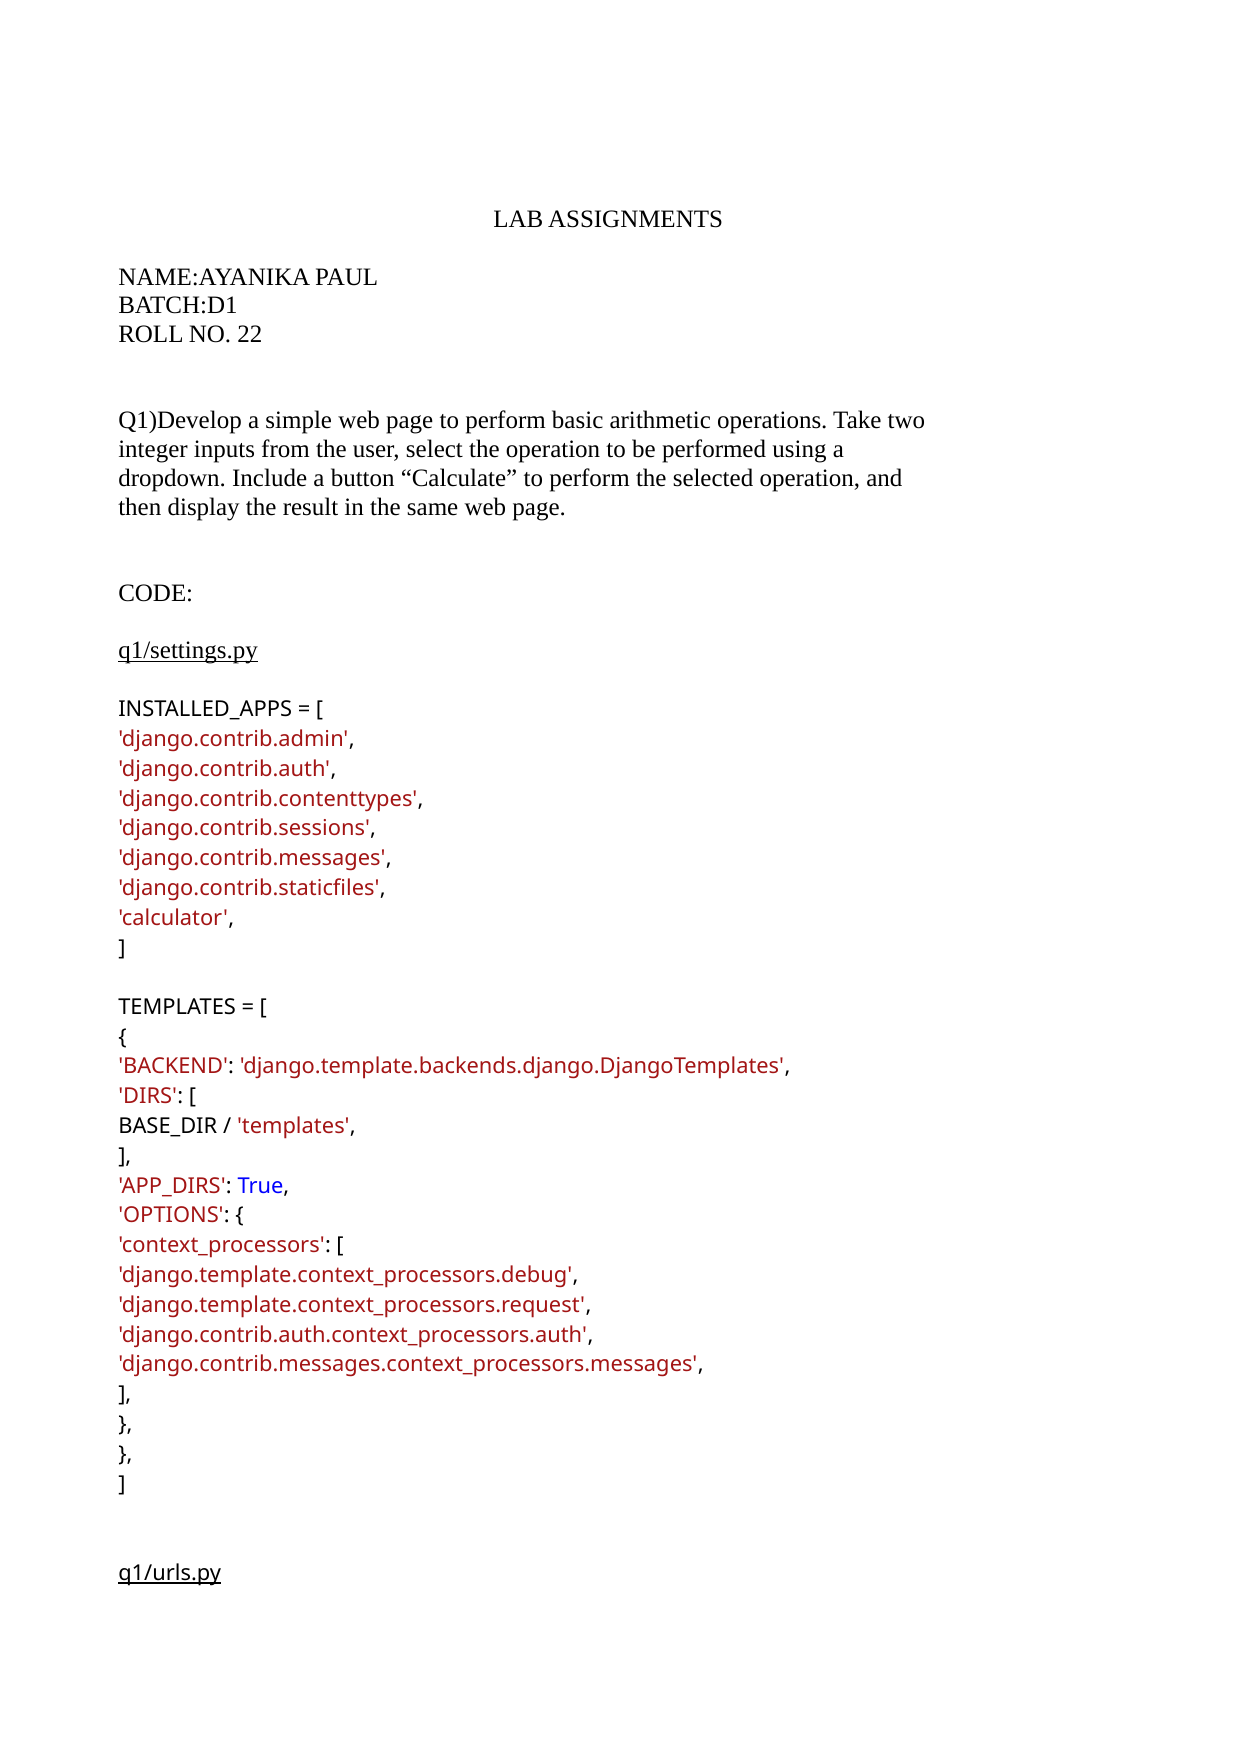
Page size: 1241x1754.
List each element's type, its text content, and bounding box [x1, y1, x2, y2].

text INSTALLED_APPS = [ [118, 693, 1122, 723]
text 'django.contrib.admin', [118, 723, 1122, 753]
text 'django.contrib.messages', [118, 842, 1122, 872]
text 'django.contrib.auth.context_processors.auth', [118, 1319, 1122, 1348]
text NAME:AYANIKA PAUL BATCH:D1 [118, 262, 1122, 319]
text 'OPTIONS': { [118, 1199, 1122, 1229]
text }, [118, 1408, 1122, 1438]
text q1/settings.py [118, 636, 1122, 664]
text ], [118, 1378, 1122, 1408]
text dropdown. Include a button “Calculate” to perform the selected operation, and [118, 463, 1122, 492]
text 'context_processors': [ [118, 1229, 1122, 1259]
text ROLL NO. 22 [118, 319, 1122, 348]
text Q1)Develop a simple web page to perform basic arithmetic operations. Take two [118, 406, 1122, 434]
text ] [118, 931, 1122, 961]
text 'BACKEND': 'django.template.backends.django.DjangoTemplates', [118, 1051, 1122, 1080]
text 'DIRS': [ [118, 1080, 1122, 1110]
text q1/urls.py [118, 1557, 1122, 1587]
text 'APP_DIRS': True, [118, 1170, 1122, 1199]
text 'django.template.context_processors.request', [118, 1289, 1122, 1319]
text then display the result in the same web page. [118, 492, 1122, 521]
text 'django.template.context_processors.debug', [118, 1259, 1122, 1289]
text 'django.contrib.messages.context_processors.messages', [118, 1348, 1122, 1378]
text ] [118, 1468, 1122, 1497]
text { [118, 1021, 1122, 1051]
text TEMPLATES = [ [118, 991, 1122, 1021]
text 'calculator', [118, 902, 1122, 931]
text integer inputs from the user, select the operation to be performed using a [118, 434, 1122, 463]
text CODE: [118, 578, 1122, 607]
text }, [118, 1438, 1122, 1468]
text ], [118, 1140, 1122, 1170]
text 'django.contrib.auth', [118, 753, 1122, 782]
text 'django.contrib.staticfiles', [118, 872, 1122, 902]
text 'django.contrib.contenttypes', [118, 782, 1122, 812]
text LAB ASSIGNMENTS [118, 204, 1122, 233]
text BASE_DIR / 'templates', [118, 1110, 1122, 1140]
text 'django.contrib.sessions', [118, 812, 1122, 842]
